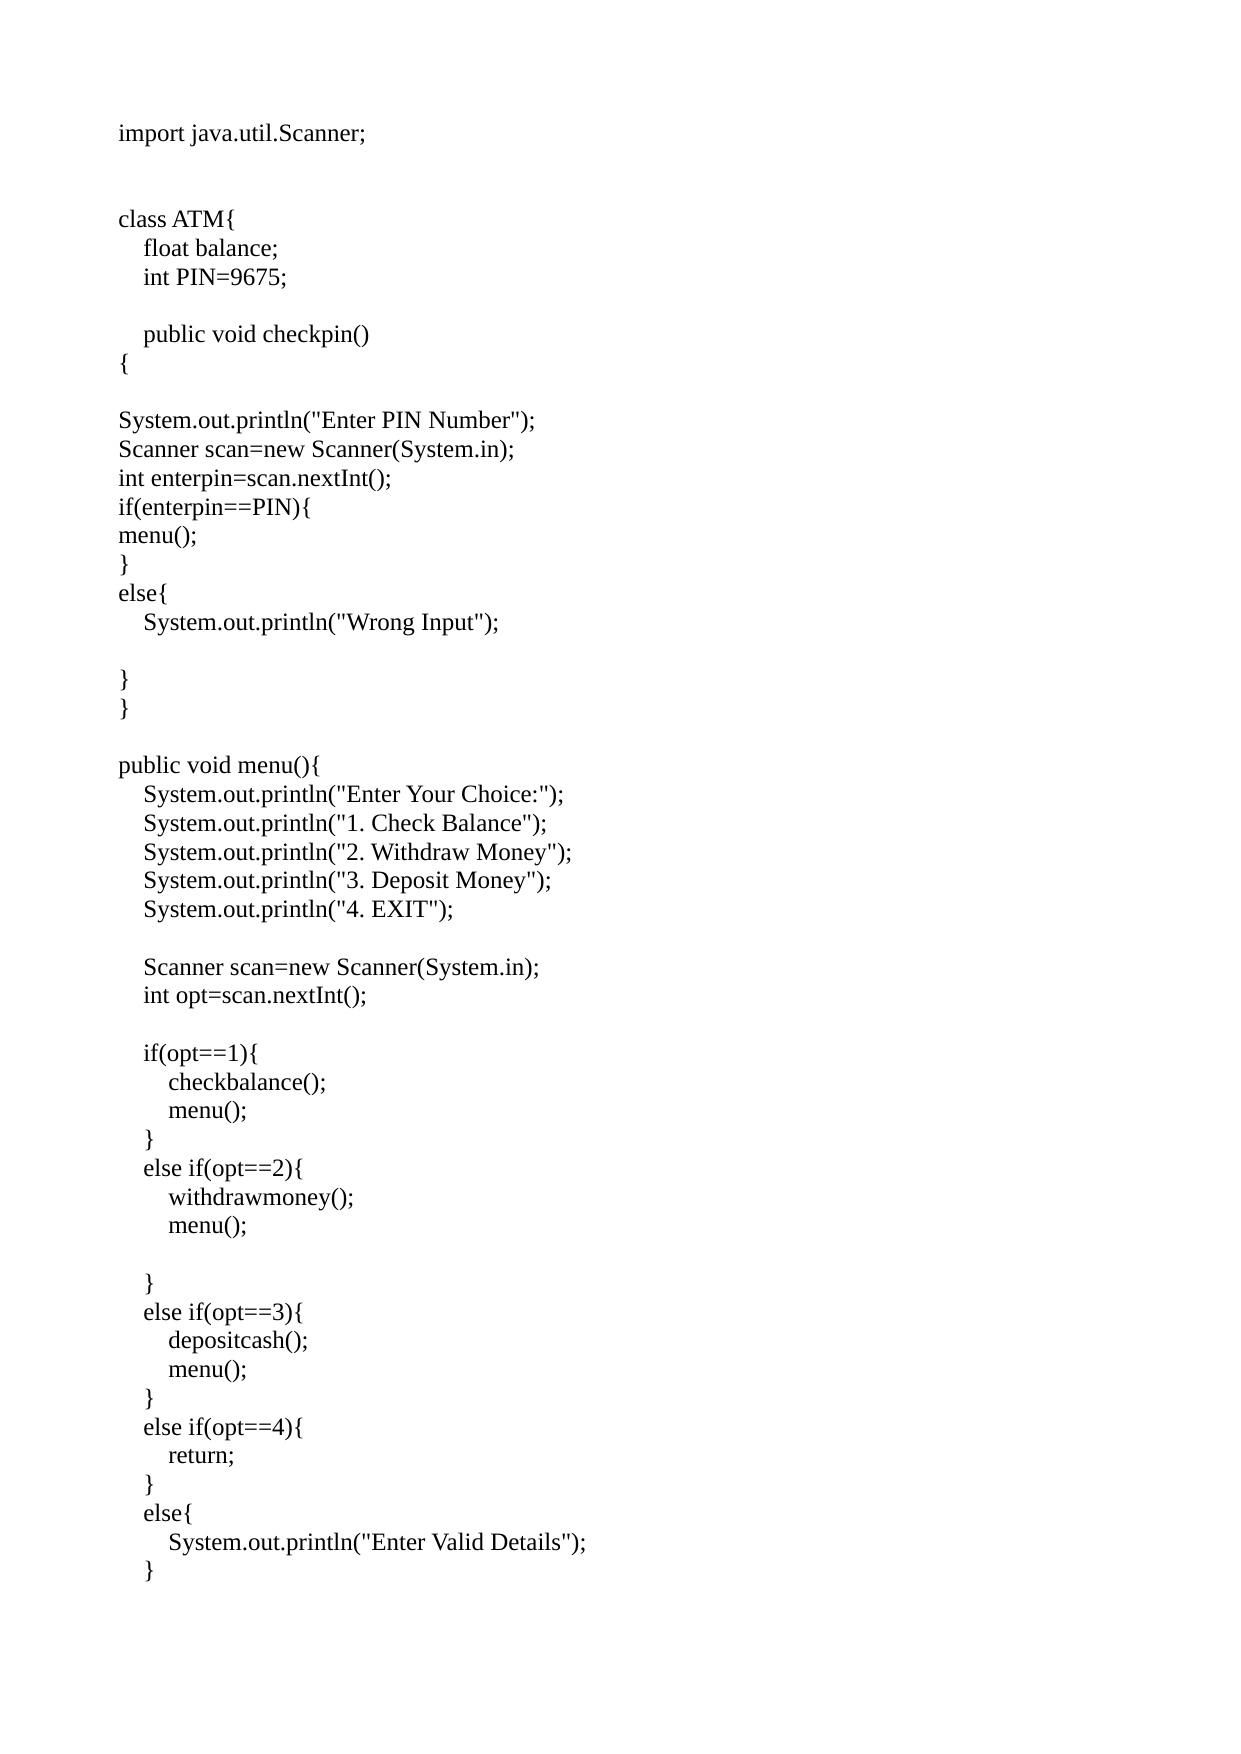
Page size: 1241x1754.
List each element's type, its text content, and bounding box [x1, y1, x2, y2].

text else if(opt==4){ [118, 1412, 1122, 1441]
text public void menu(){ [118, 751, 1122, 779]
text withdrawmoney(); [118, 1182, 1122, 1211]
text menu(); [118, 1096, 1122, 1124]
text System.out.println("2. Withdraw Money"); [118, 837, 1122, 866]
text System.out.println("3. Deposit Money"); [118, 866, 1122, 894]
text } [118, 1556, 1122, 1584]
text } [118, 1383, 1122, 1412]
text } [118, 1268, 1122, 1297]
text int PIN=9675; [118, 262, 1122, 291]
text System.out.println("Enter Your Choice:"); [118, 779, 1122, 808]
text else if(opt==3){ [118, 1297, 1122, 1326]
text System.out.println("Wrong Input"); [118, 607, 1122, 636]
text menu(); [118, 521, 1122, 549]
text menu(); [118, 1211, 1122, 1239]
text Scanner scan=new Scanner(System.in); [118, 952, 1122, 981]
text System.out.println("Enter Valid Details"); [118, 1527, 1122, 1556]
text { [118, 348, 1122, 377]
text public void checkpin() [118, 319, 1122, 348]
text menu(); [118, 1354, 1122, 1383]
text if(opt==1){ [118, 1038, 1122, 1067]
text class ATM{ [118, 204, 1122, 233]
text System.out.println("1. Check Balance"); [118, 808, 1122, 837]
text else{ [118, 578, 1122, 607]
text else{ [118, 1498, 1122, 1527]
text } [118, 693, 1122, 722]
text if(enterpin==PIN){ [118, 492, 1122, 521]
text } [118, 664, 1122, 693]
text } [118, 549, 1122, 578]
text float balance; [118, 233, 1122, 262]
text checkbalance(); [118, 1067, 1122, 1096]
text depositcash(); [118, 1326, 1122, 1354]
text int enterpin=scan.nextInt(); [118, 463, 1122, 492]
text return; [118, 1441, 1122, 1469]
text Scanner scan=new Scanner(System.in); [118, 434, 1122, 463]
text int opt=scan.nextInt(); [118, 981, 1122, 1009]
text import java.util.Scanner; [118, 118, 1122, 147]
text else if(opt==2){ [118, 1153, 1122, 1182]
text System.out.println("Enter PIN Number"); [118, 406, 1122, 434]
text } [118, 1124, 1122, 1153]
text } [118, 1469, 1122, 1498]
text System.out.println("4. EXIT"); [118, 894, 1122, 923]
